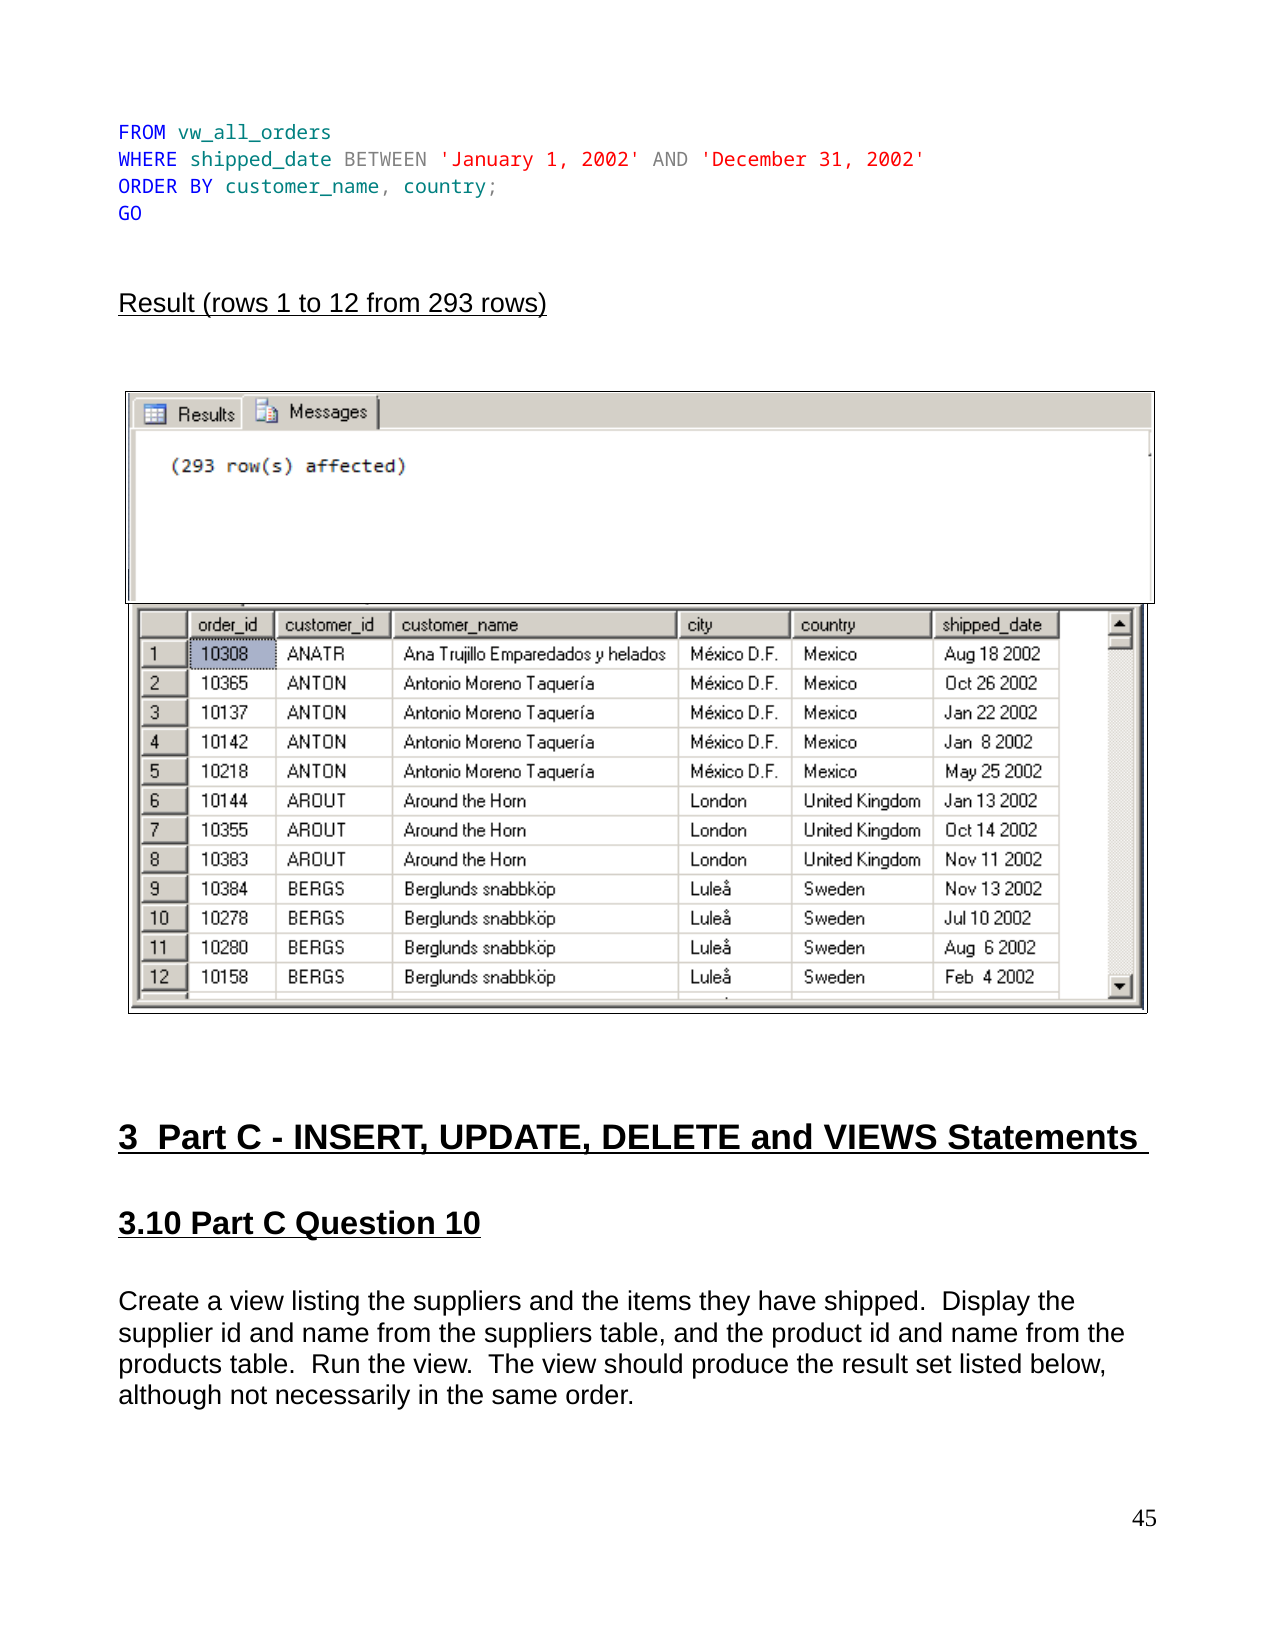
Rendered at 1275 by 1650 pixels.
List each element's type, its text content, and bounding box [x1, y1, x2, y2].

picture [128, 393, 1152, 601]
text Create a view listing the suppliers and the items they have shipped. Display the supplier id and name from the suppliers table, and the product id and name from the products table. Run the view. The view should produce the result set listed below, although not necessarily in the same order. [118, 1285, 1157, 1410]
text 3.10 Part C Question 10 [118, 1204, 1157, 1242]
text Result (rows 1 to 12 from 293 rows) [118, 287, 1157, 319]
text FROM vw_all_orders [118, 118, 1157, 145]
text 3 Part C - INSERT, UPDATE, DELETE and VIEWS Statements [118, 1116, 1157, 1157]
text GO [118, 199, 1157, 226]
text ORDER BY customer_name, country; [118, 172, 1157, 199]
picture [131, 604, 1144, 1010]
text WHERE shipped_date BETWEEN 'January 1, 2002' AND 'December 31, 2002' [118, 145, 1157, 172]
